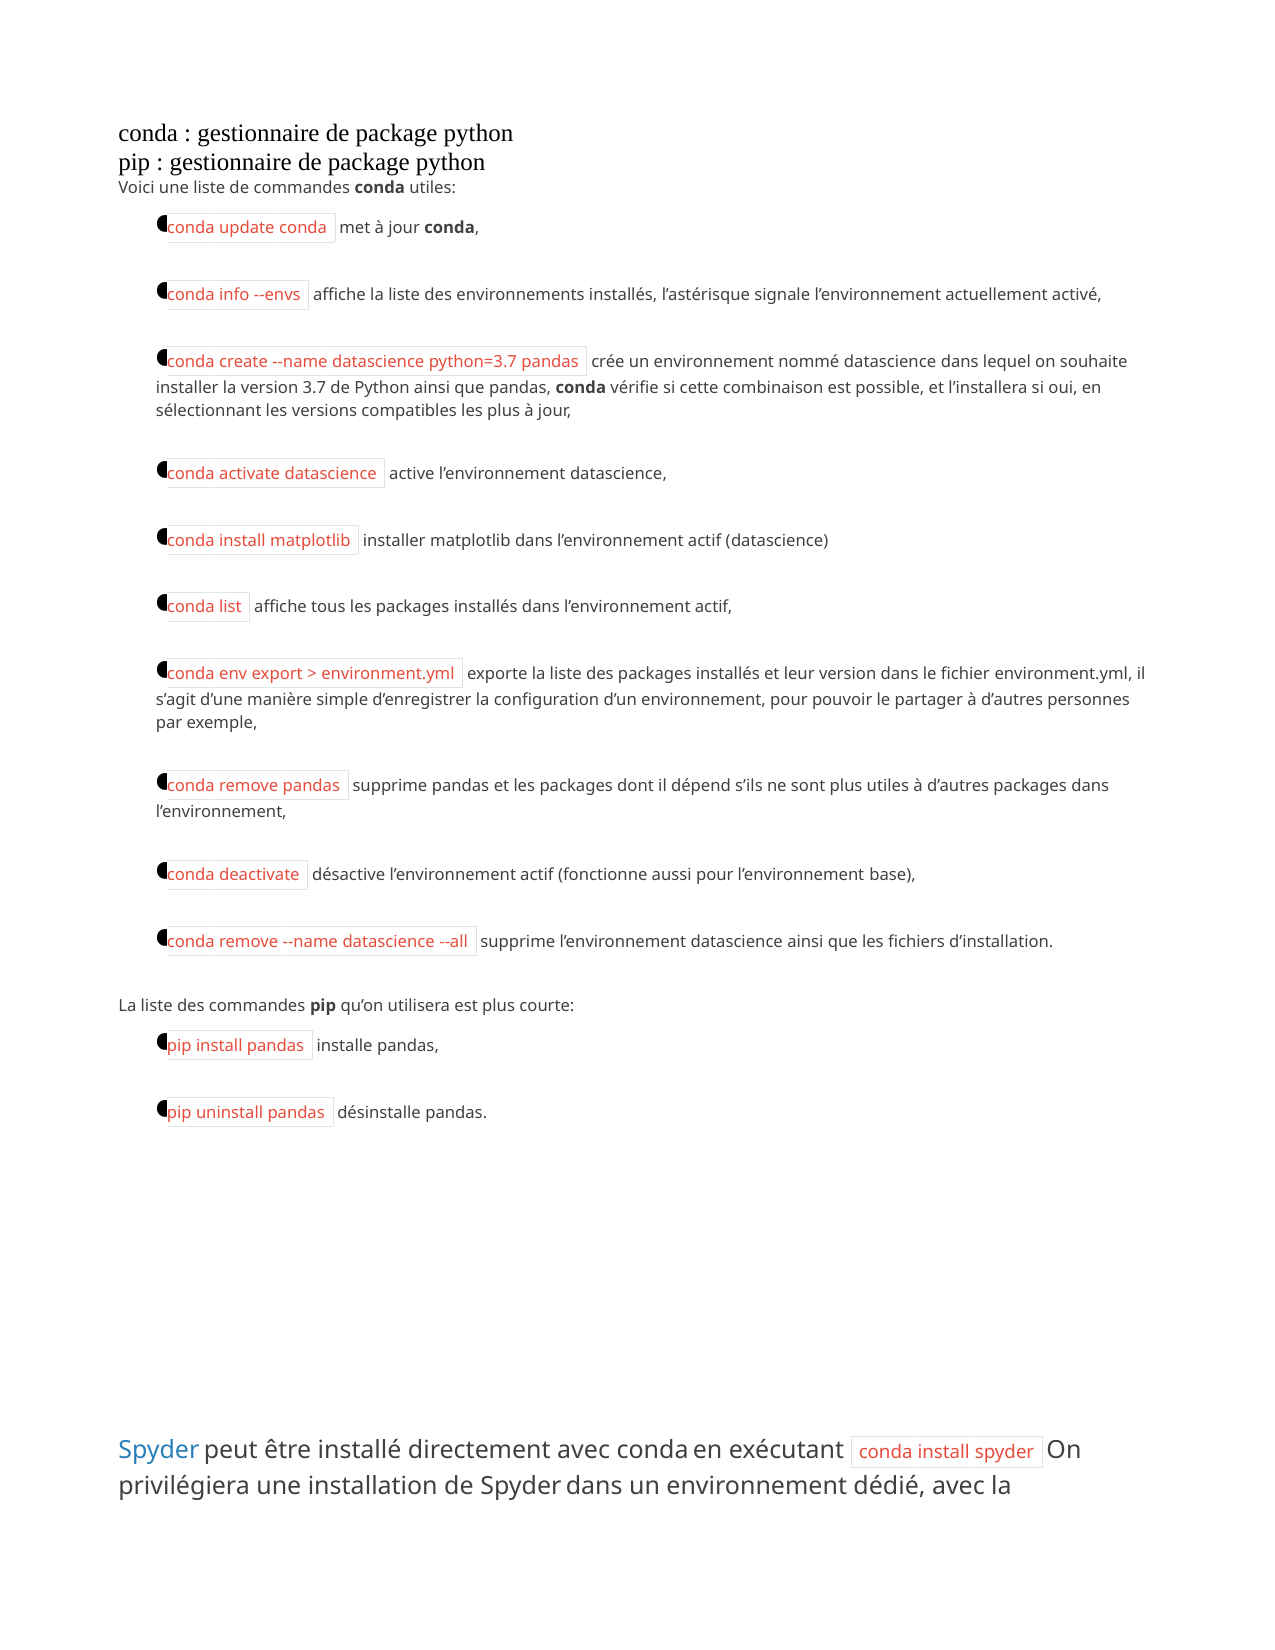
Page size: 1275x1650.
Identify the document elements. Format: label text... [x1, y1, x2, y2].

list conda list affiche tous les packages installés dans l’environnement actif, [250, 592, 1157, 621]
list conda install matplotlib [156, 525, 358, 554]
list active l’environnement datascience, [385, 458, 1157, 487]
list pip install pandas [156, 1030, 312, 1059]
text Voici une liste de commandes conda utiles: [118, 176, 1157, 198]
list conda remove --name datascience --all [156, 926, 476, 956]
text conda : gestionnaire de package python [118, 118, 1157, 147]
list conda create --name datascience python=3.7 pandas crée un environnement nommé datascience dans lequel on souhaite installer la version 3.7 de Python ainsi que pandas, conda vérifie si cette combinaison est possible, et l’installera si oui, en sélectionnant les versions compatibles les plus à jour, [156, 346, 1157, 421]
list désinstalle pandas. [334, 1097, 1157, 1126]
list supprime l’environnement datascience ainsi que les fichiers d’installation. [477, 926, 1157, 956]
list conda update conda [156, 213, 335, 242]
list conda env export > environment.yml exporte la liste des packages installés et leur version dans le fichier environment.yml, il s’agit d’une manière simple d’enregistrer la configuration d’un environnement, pour pouvoir le partager à d’autres personnes par exemple, [156, 658, 1157, 733]
list met à jour conda, [336, 213, 1157, 242]
text Spyder peut être installé directement avec conda en exécutant conda install spyder On privilégiera une installation de Spyder dans un environnement dédié, avec la [118, 1432, 1157, 1502]
list conda activate datascience [156, 458, 384, 487]
list installe pandas, [313, 1030, 1157, 1059]
list désactive l’environnement actif (fonctionne aussi pour l’environnement base), [308, 860, 1157, 889]
list conda list affiche tous les packages installés dans l’environnement actif, [156, 592, 249, 621]
text La liste des commandes pip qu’on utilisera est plus courte: [118, 993, 1157, 1016]
list conda remove pandas supprime pandas et les packages dont il dépend s’ils ne sont plus utiles à d’autres packages dans l’environnement, [156, 770, 1157, 822]
list affiche la liste des environnements installés, l’astérisque signale l’environnement actuellement activé, [309, 279, 1157, 309]
list conda info --envs [156, 279, 308, 309]
list installer matplotlib dans l’environnement actif (datascience) [359, 525, 1157, 554]
list conda deactivate [156, 860, 307, 889]
list pip uninstall pandas [156, 1097, 333, 1126]
text pip : gestionnaire de package python [118, 147, 1157, 176]
